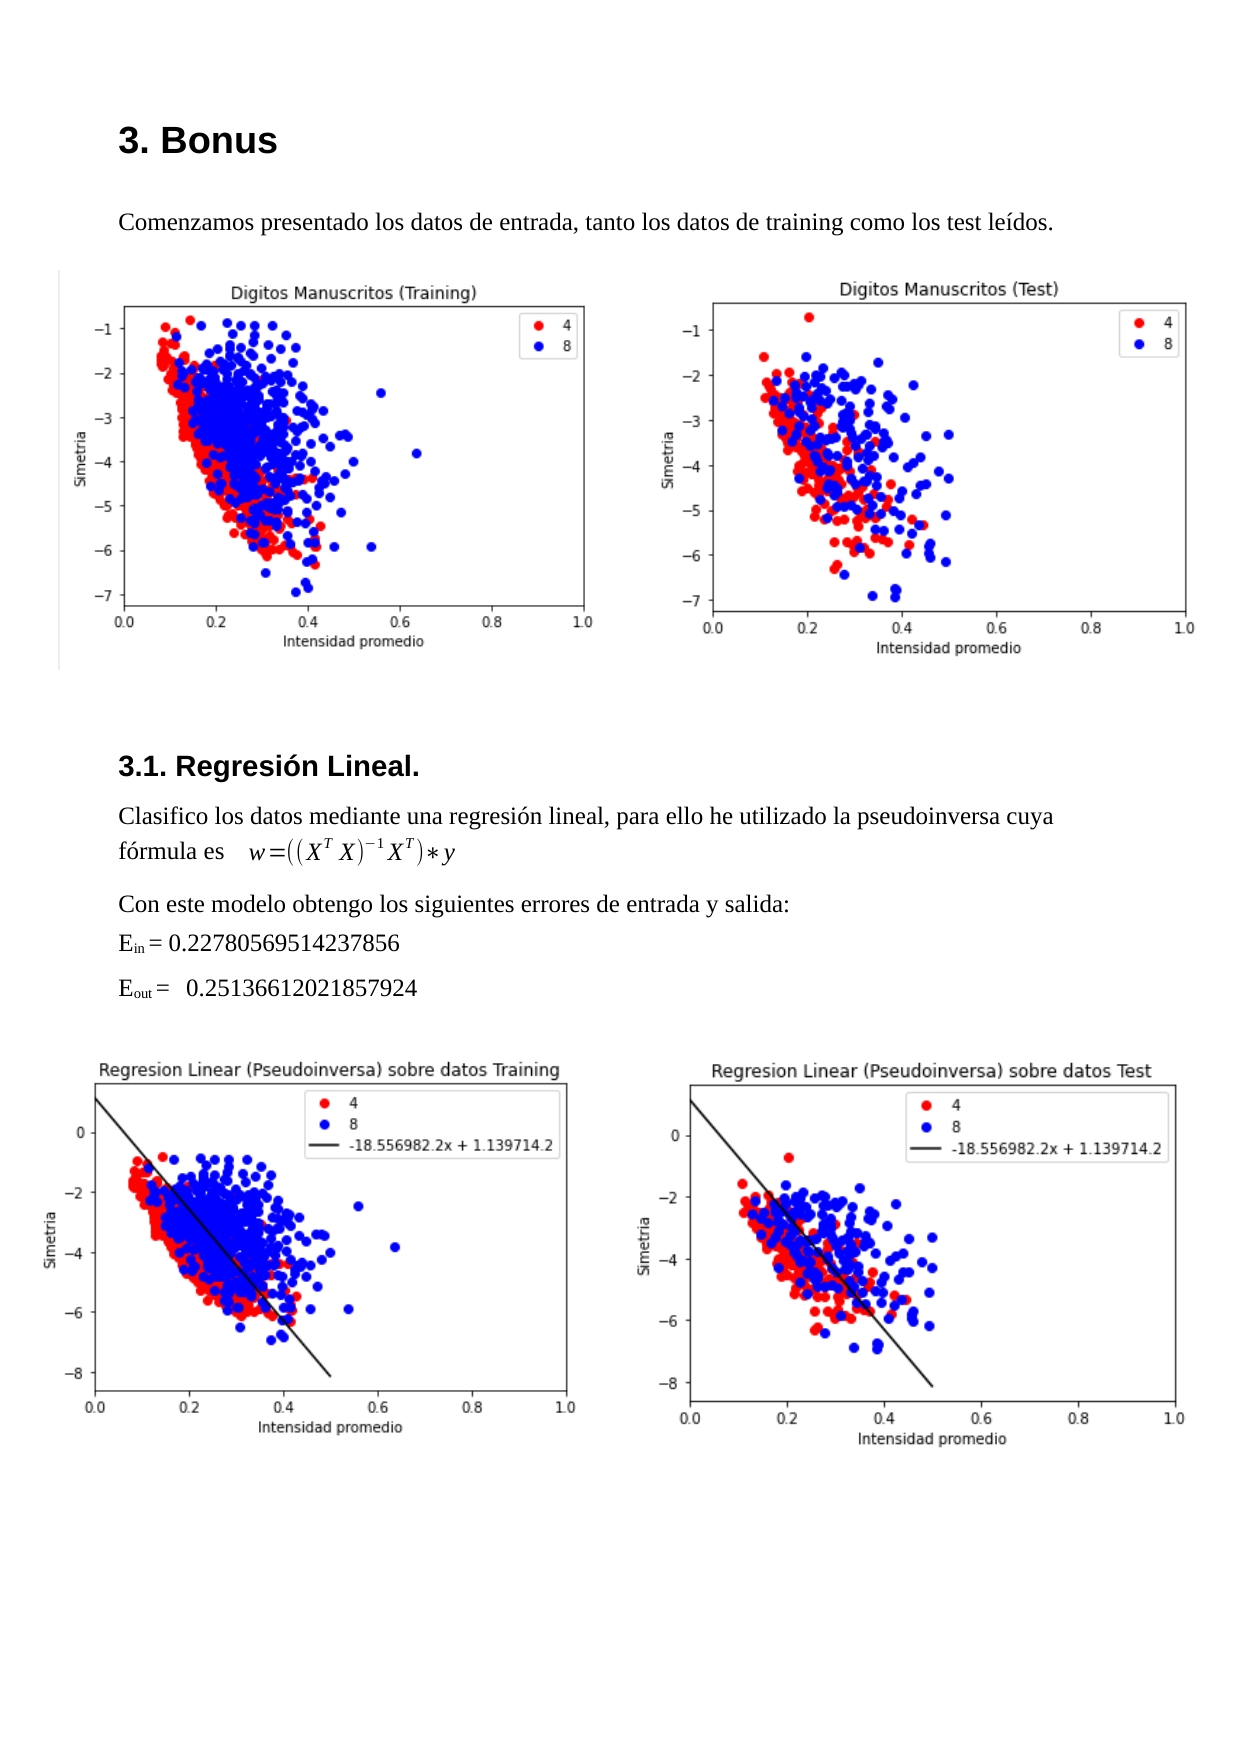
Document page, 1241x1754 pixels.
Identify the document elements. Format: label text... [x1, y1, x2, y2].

picture [30, 1048, 600, 1444]
text Eout = 0.25136612021857924 [118, 973, 1122, 1002]
picture [629, 1050, 1194, 1459]
text Ein = 0.22780569514237856 [118, 928, 1122, 957]
text Comenzamos presentado los datos de entrada, tanto los datos de training como los test leídos. [118, 207, 1122, 236]
picture [58, 270, 622, 670]
text Con este modelo obtengo los siguientes errores de entrada y salida: [118, 889, 1122, 918]
text Clasifico los datos mediante una regresión lineal, para ello he utilizado la pseudoinversa cuya fórmula es [118, 801, 1122, 867]
picture [652, 267, 1222, 669]
subtitle 3.1. Regresión Lineal. [118, 749, 1122, 783]
subtitle 3. Bonus [118, 118, 1122, 162]
